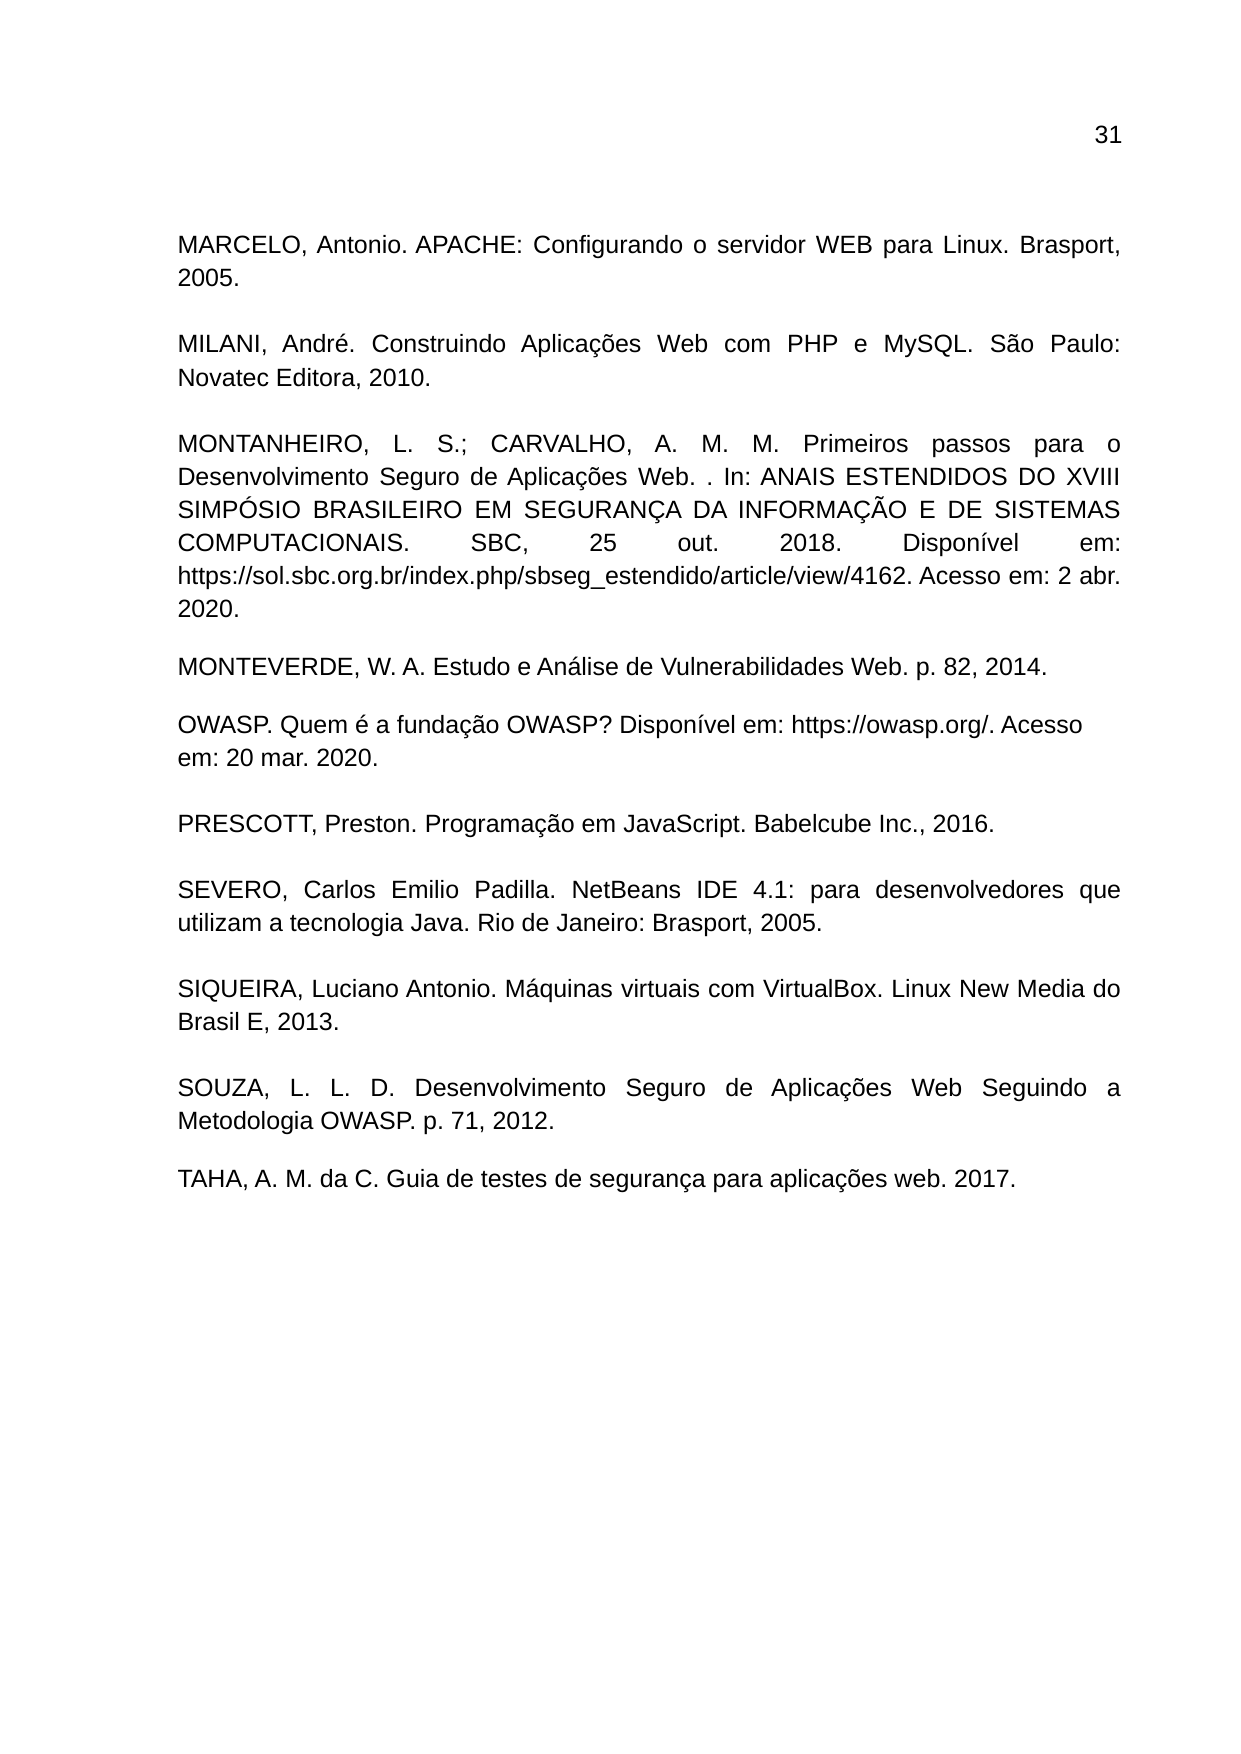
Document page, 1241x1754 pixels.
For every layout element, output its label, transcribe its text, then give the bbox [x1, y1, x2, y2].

text OWASP. Quem é a fundação OWASP? Disponível em: https://owasp.org/. Acesso [177, 710, 1122, 738]
text MONTEVERDE, W. A. Estudo e Análise de Vulnerabilidades Web. p. 82, 2014. [177, 652, 1122, 680]
text MONTANHEIRO, L. S.; CARVALHO, A. M. M. Primeiros passos para o Desenvolvimento Seguro de Aplicações Web. . In: ANAIS ESTENDIDOS DO XVIII SIMPÓSIO BRASILEIRO EM SEGURANÇA DA INFORMAÇÃO E DE SISTEMAS COMPUTACIONAIS. SBC, 25 out. 2018. Disponível em: https://sol.sbc.org.br/index.php/sbseg_estendido/article/view/4162. Acesso em: 2 abr. 2020. [177, 428, 1122, 622]
text SOUZA, L. L. D. Desenvolvimento Seguro de Aplicações Web Seguindo a Metodologia OWASP. p. 71, 2012. [177, 1073, 1122, 1135]
text MARCELO, Antonio. APACHE: Configurando o servidor WEB para Linux. Brasport, 2005. [177, 230, 1122, 292]
text PRESCOTT, Preston. Programação em JavaScript. Babelcube Inc., 2016. [177, 809, 1122, 837]
text TAHA, A. M. da C. Guia de testes de segurança para aplicações web. 2017. [177, 1164, 1122, 1193]
text SIQUEIRA, Luciano Antonio. Máquinas virtuais com VirtualBox. Linux New Media do Brasil E, 2013. [177, 974, 1122, 1036]
text em: 20 mar. 2020. [177, 743, 1122, 771]
text SEVERO, Carlos Emilio Padilla. NetBeans IDE 4.1: para desenvolvedores que utilizam a tecnologia Java. Rio de Janeiro: Brasport, 2005. [177, 875, 1122, 937]
text MILANI, André. Construindo Aplicações Web com PHP e MySQL. São Paulo: Novatec Editora, 2010. [177, 329, 1122, 391]
